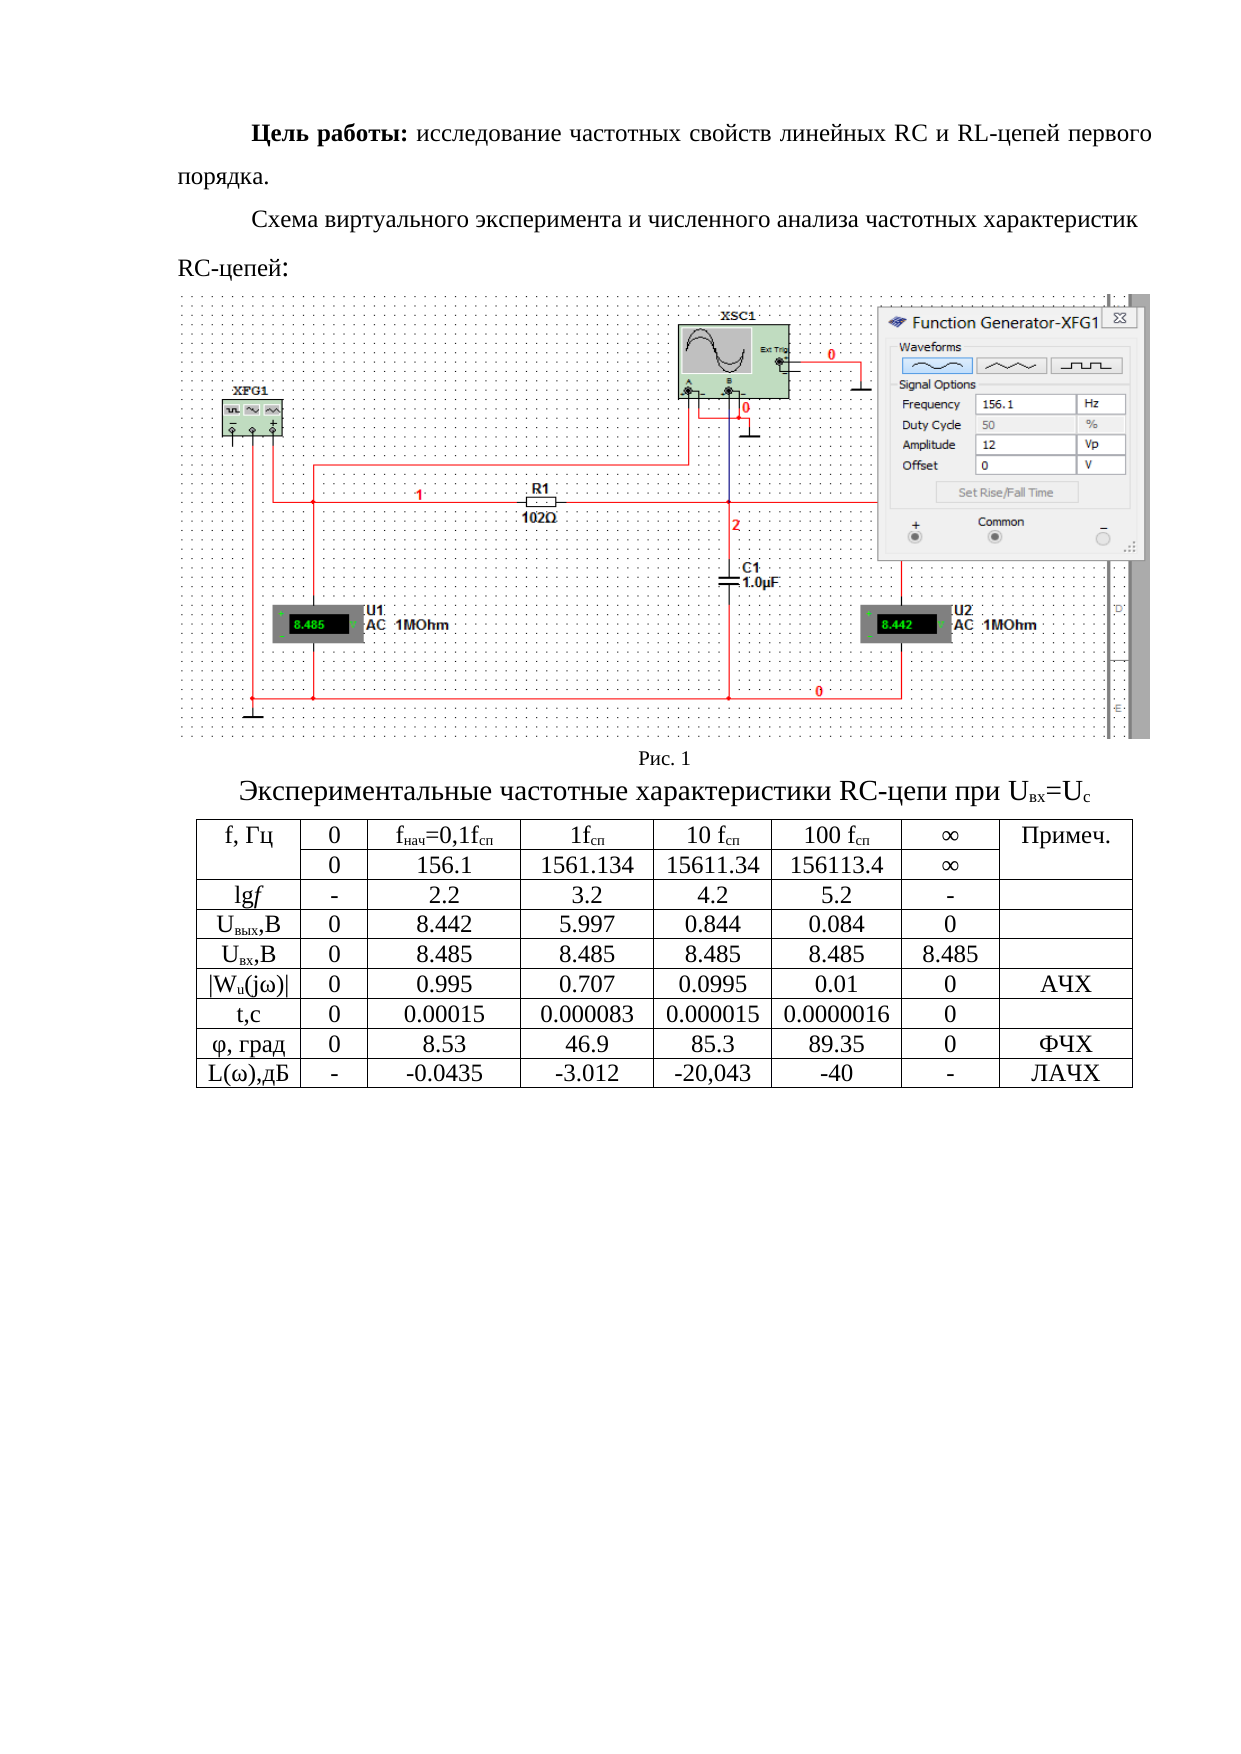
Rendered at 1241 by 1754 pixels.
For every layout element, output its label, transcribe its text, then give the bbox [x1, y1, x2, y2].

table_cell 5.997 [521, 910, 653, 938]
table_cell lgf [197, 880, 300, 908]
table_cell 0 [902, 1029, 999, 1057]
text Экспериментальные частотные характеристики RC-цепи при Uвх=Uc [177, 773, 1152, 807]
table_cell ∞ [902, 850, 999, 879]
table_cell 0 [902, 969, 999, 998]
table_cell 46.9 [521, 1029, 653, 1057]
text Цель работы: исследование частотных свойств линейных RC и RL-цепей первого порядка. [177, 118, 1152, 190]
table_cell 1561.134 [521, 850, 653, 879]
table_cell -3.012 [521, 1059, 653, 1087]
table_header fнач=0,1fсп [368, 820, 520, 849]
table_cell 0 [301, 939, 367, 968]
table_cell 8.485 [521, 939, 653, 968]
table_cell 8.53 [368, 1029, 520, 1057]
table_cell φ, град [197, 1029, 300, 1057]
text Рис. 1 [177, 745, 1152, 769]
table_cell 156113.4 [772, 850, 901, 879]
table_cell 0.707 [521, 969, 653, 998]
table_header f, Гц [197, 820, 300, 879]
table_cell t,c [197, 999, 300, 1028]
table_cell 0 [301, 999, 367, 1028]
table_cell 0.995 [368, 969, 520, 998]
table_header Примеч. [1000, 820, 1132, 879]
table_cell 8.442 [368, 910, 520, 938]
table_cell 15611.34 [654, 850, 771, 879]
table_cell 85.3 [654, 1029, 771, 1057]
table_cell 4.2 [654, 880, 771, 908]
table_cell 89.35 [772, 1029, 901, 1057]
table_cell 0.000083 [521, 999, 653, 1028]
table_cell АЧХ [1000, 969, 1132, 998]
table_cell 0 [301, 1029, 367, 1057]
table_cell 0.000015 [654, 999, 771, 1028]
table_cell 0 [301, 910, 367, 938]
table_cell 0.01 [772, 969, 901, 998]
table_cell 2.2 [368, 880, 520, 908]
table_header 0 [301, 820, 367, 849]
table_cell 0 [301, 969, 367, 998]
table_cell L(ω),дБ [197, 1059, 300, 1087]
table_cell [1000, 910, 1132, 938]
table_cell 0.00015 [368, 999, 520, 1028]
table_cell 0 [902, 999, 999, 1028]
table_cell |Wu(jω)| [197, 969, 300, 998]
table_cell 0 [301, 850, 367, 879]
table_cell [1000, 939, 1132, 968]
table_cell [1000, 880, 1132, 908]
table_header ∞ [902, 820, 999, 849]
table_cell 8.485 [654, 939, 771, 968]
table_cell 0 [902, 910, 999, 938]
table_header 100 fcп [772, 820, 901, 849]
table_cell Uвых,B [197, 910, 300, 938]
table_cell 5.2 [772, 880, 901, 908]
table_cell ЛАЧХ [1000, 1059, 1132, 1087]
table_cell 0.0000016 [772, 999, 901, 1028]
table_cell -0.0435 [368, 1059, 520, 1087]
table_cell ФЧХ [1000, 1029, 1132, 1057]
table_cell 8.485 [368, 939, 520, 968]
table_cell 0.084 [772, 910, 901, 938]
table_cell 0.0995 [654, 969, 771, 998]
table_cell - [301, 1059, 367, 1087]
text RC-цепей: [177, 237, 1152, 285]
table_cell Uвх,B [197, 939, 300, 968]
table_cell [1000, 999, 1132, 1028]
text Схема виртуального эксперимента и численного анализа частотных характеристик [177, 204, 1152, 233]
table_cell 3.2 [521, 880, 653, 908]
table_cell 8.485 [902, 939, 999, 968]
table_cell - [902, 880, 999, 908]
table_cell -20,043 [654, 1059, 771, 1087]
table_cell - [902, 1059, 999, 1087]
table_cell - [301, 880, 367, 908]
table_cell 8.485 [772, 939, 901, 968]
table_cell 0.844 [654, 910, 771, 938]
table_cell -40 [772, 1059, 901, 1087]
table_header 1fcп [521, 820, 653, 849]
table_cell 156.1 [368, 850, 520, 879]
table_header 10 fcп [654, 820, 771, 849]
